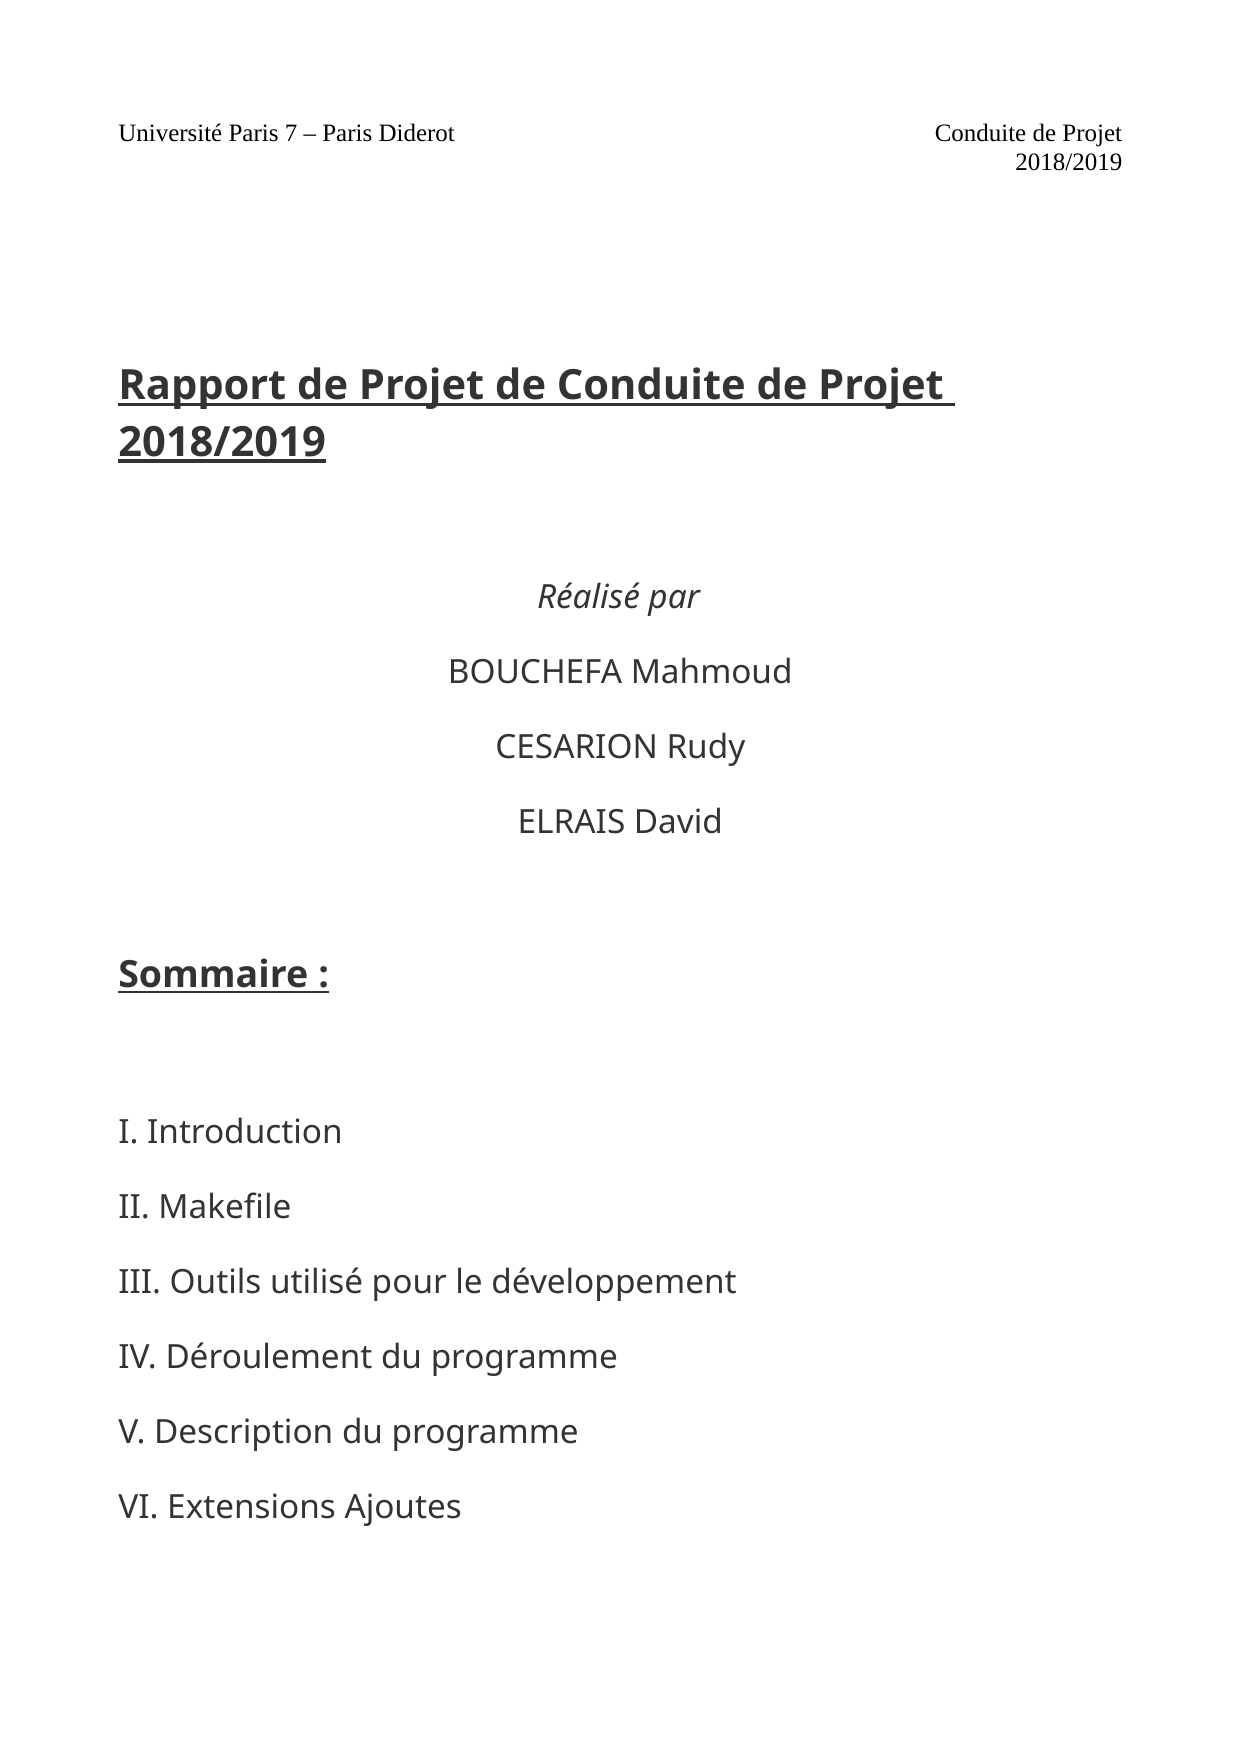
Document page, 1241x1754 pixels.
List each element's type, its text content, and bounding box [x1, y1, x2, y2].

text IV. Déroulement du programme [118, 1333, 1122, 1378]
text Sommaire : [118, 947, 1122, 998]
text CESARION Rudy [118, 723, 1122, 768]
text I. Introduction [118, 1108, 1122, 1154]
text III. Outils utilisé pour le développement [118, 1258, 1122, 1303]
text VI. Extensions Ajoutes [118, 1483, 1122, 1528]
text ELRAIS David [118, 797, 1122, 843]
text V. Description du programme [118, 1408, 1122, 1453]
text Réalisé par [118, 573, 1122, 618]
text II. Makefile [118, 1183, 1122, 1229]
text BOUCHEFA Mahmoud [118, 648, 1122, 693]
text Rapport de Projet de Conduite de Projet 2018/2019 [118, 355, 1122, 468]
